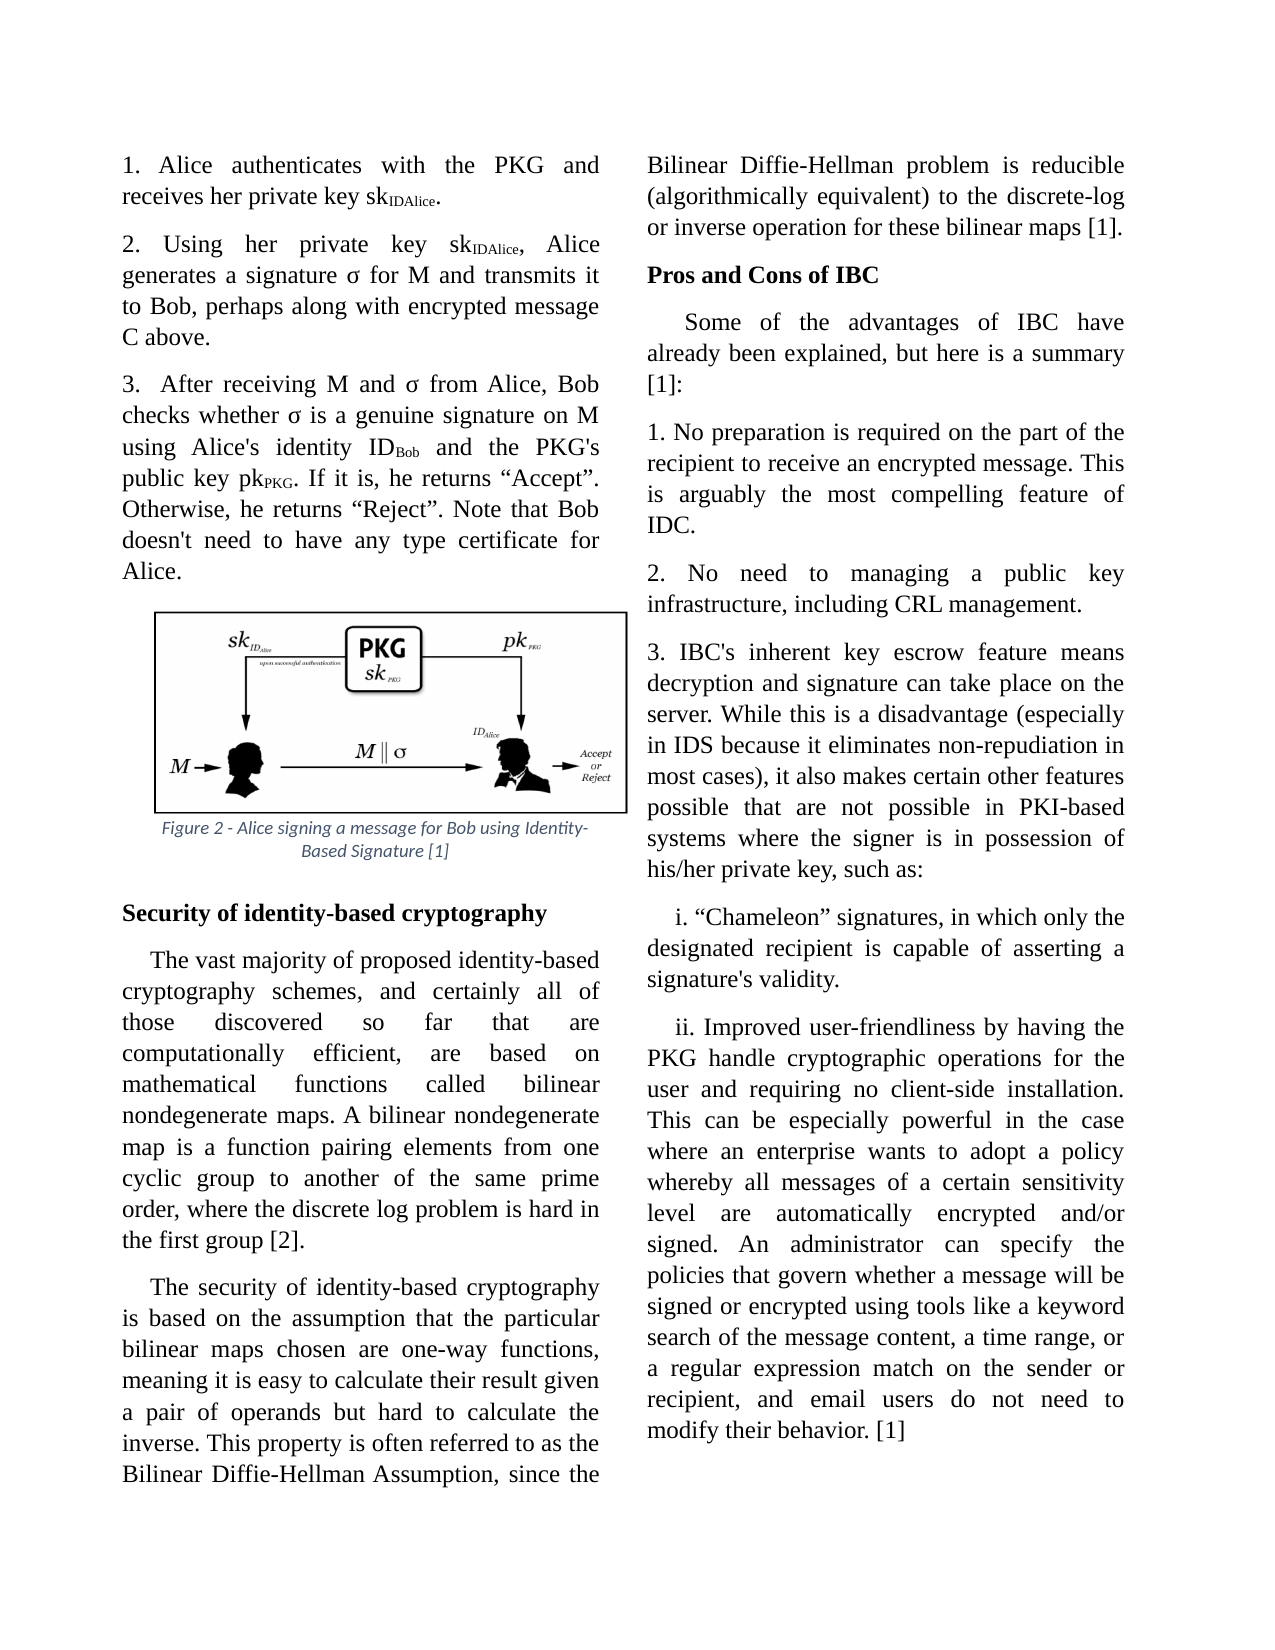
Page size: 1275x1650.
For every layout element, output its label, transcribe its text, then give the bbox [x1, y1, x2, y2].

text 3. IBC's inherent key escrow feature means decryption and signature can take place on the server. While this is a disadvantage (especially in IDS because it eliminates non-repudiation in most cases), it also makes certain other features possible that are not possible in PKI-based systems where the signer is in possession of his/her private key, such as: [647, 637, 1125, 883]
text Figure 2 - Alice signing a message for Bob using Identity-Based Signature [1] [150, 816, 600, 862]
text The security of identity-based cryptography is based on the assumption that the particular bilinear maps chosen are one-way functions, meaning it is easy to calculate their result given a pair of operands but hard to calculate the inverse. This property is often referred to as the Bilinear Diffie-Hellman Assumption, since the [122, 1272, 600, 1487]
text ii. Improved user-friendliness by having the PKG handle cryptographic operations for the user and requiring no client-side installation. This can be especially powerful in the case where an enterprise wants to adopt a policy whereby all messages of a certain sensitivity level are automatically encrypted and/or signed. An administrator can specify the policies that govern whether a message will be signed or encrypted using tools like a keyword search of the message content, a time range, or a regular expression match on the sender or recipient, and email users do not need to modify their behavior. [1] [647, 1012, 1125, 1444]
picture [150, 603, 629, 815]
text i. “Chameleon” signatures, in which only the designated recipient is capable of asserting a signature's validity. [647, 902, 1125, 993]
text Some of the advantages of IBC have already been explained, but here is a summary [1]: [647, 307, 1125, 398]
text 2. No need to managing a public key infrastructure, including CRL management. [647, 558, 1125, 618]
text 3. After receiving M and σ from Alice, Bob checks whether σ is a genuine signature on M using Alice's identity IDBob and the PKG's public key pkPKG. If it is, he returns “Accept”. Otherwise, he returns “Reject”. Note that Bob doesn't need to have any type certificate for Alice. [122, 369, 600, 584]
text Security of identity-based cryptography [122, 898, 600, 926]
text 1. Alice authenticates with the PKG and receives her private key skIDAlice. [122, 150, 600, 210]
text 2. Using her private key skIDAlice, Alice generates a signature σ for M and transmits it to Bob, perhaps along with encrypted message C above. [122, 229, 600, 351]
text Pros and Cons of IBC [647, 260, 1125, 288]
text The vast majority of proposed identity-based cryptography schemes, and certainly all of those discovered so far that are computationally efficient, are based on mathematical functions called bilinear nondegenerate maps. A bilinear nondegenerate map is a function pairing elements from one cyclic group to another of the same prime order, where the discrete log problem is hard in the first group [2]. [122, 945, 600, 1253]
text Bilinear Diffie-Hellman problem is reducible (algorithmically equivalent) to the discrete-log or inverse operation for these bilinear maps [1]. [647, 150, 1125, 241]
text 1. No preparation is required on the part of the recipient to receive an encrypted message. This is arguably the most compelling feature of IDC. [647, 417, 1125, 539]
